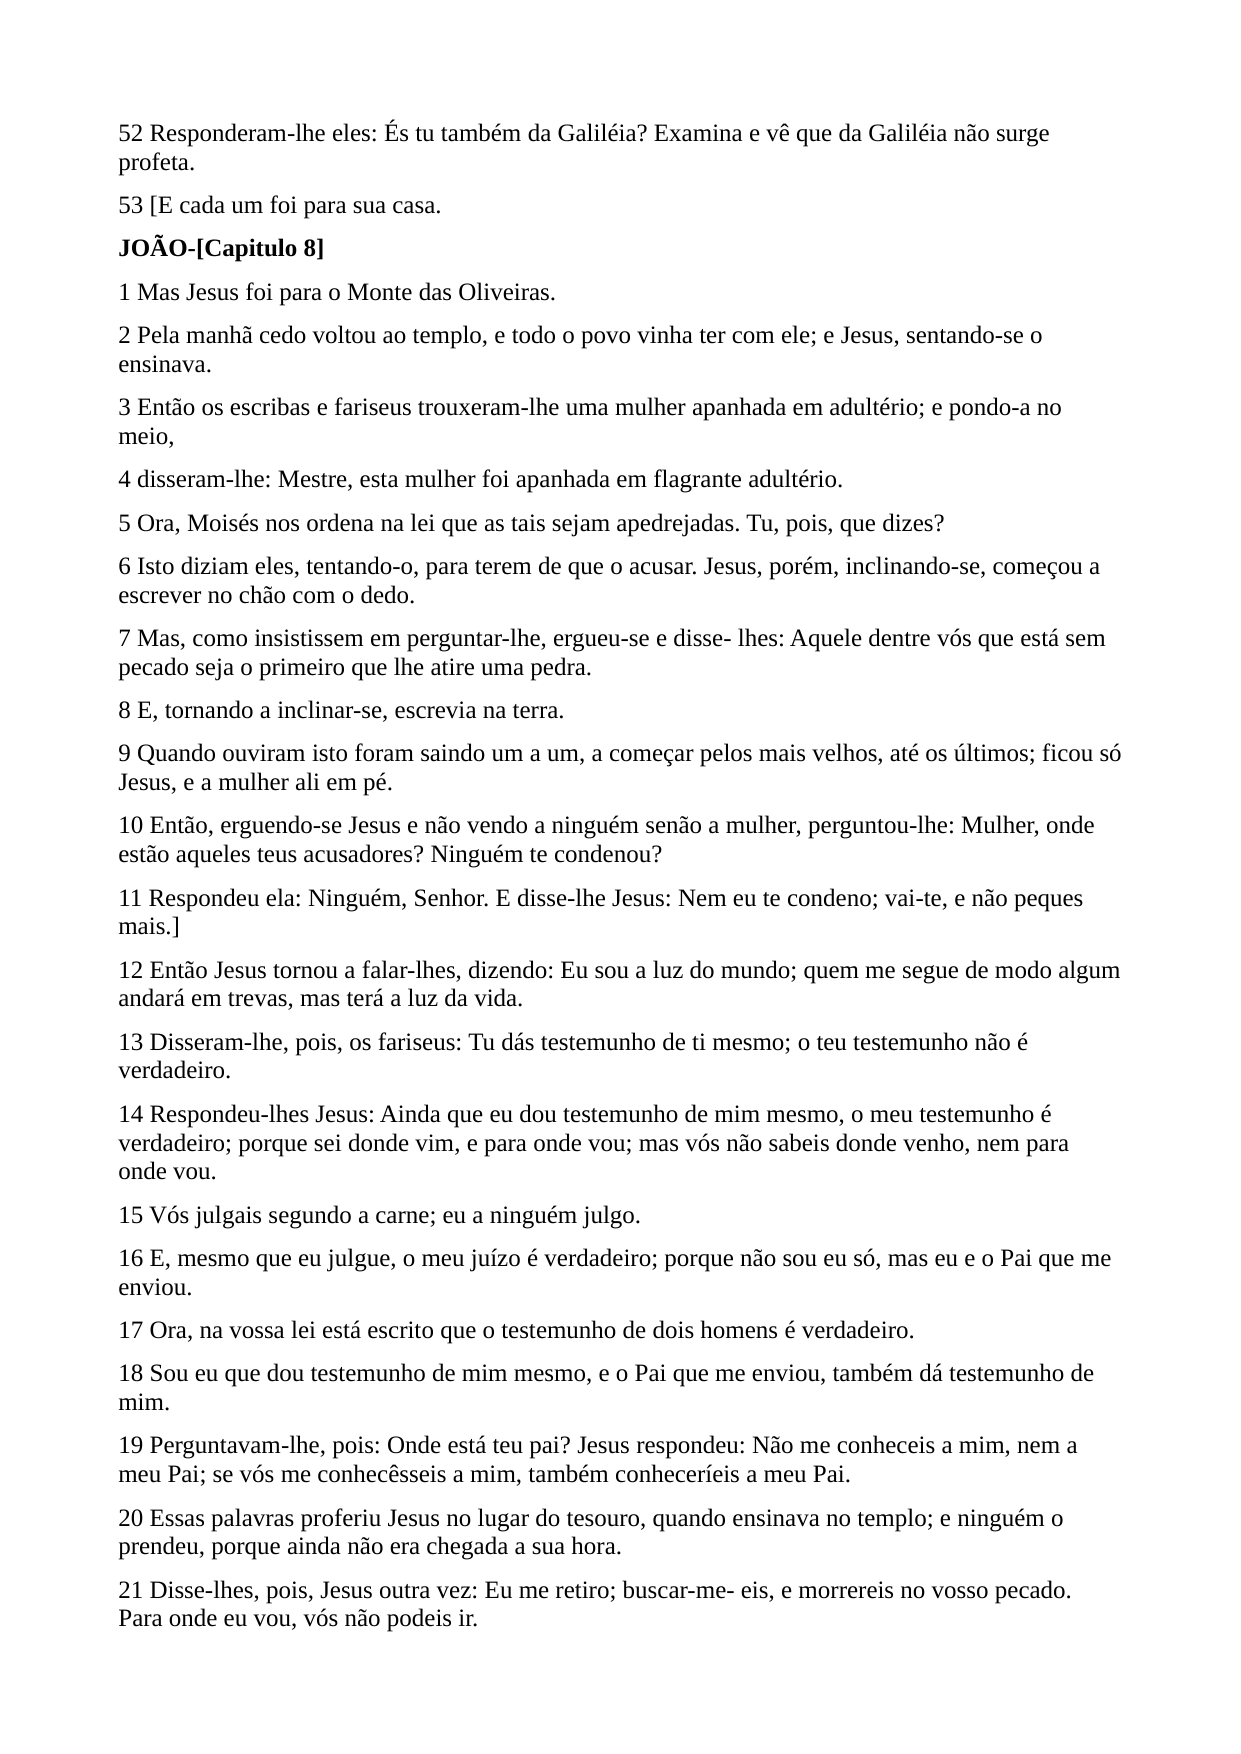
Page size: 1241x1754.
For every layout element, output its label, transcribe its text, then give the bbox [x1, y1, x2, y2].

text 9 Quando ouviram isto foram saindo um a um, a começar pelos mais velhos, até os últimos; ficou só Jesus, e a mulher ali em pé. [118, 738, 1122, 796]
text 53 [E cada um foi para sua casa. [118, 190, 1122, 219]
text JOÃO-[Capitulo 8] [118, 233, 1122, 262]
text 3 Então os escribas e fariseus trouxeram-lhe uma mulher apanhada em adultério; e pondo-a no meio, [118, 392, 1122, 450]
text 6 Isto diziam eles, tentando-o, para terem de que o acusar. Jesus, porém, inclinando-se, começou a escrever no chão com o dedo. [118, 551, 1122, 608]
text 14 Respondeu-lhes Jesus: Ainda que eu dou testemunho de mim mesmo, o meu testemunho é verdadeiro; porque sei donde vim, e para onde vou; mas vós não sabeis donde venho, nem para onde vou. [118, 1099, 1122, 1185]
text 17 Ora, na vossa lei está escrito que o testemunho de dois homens é verdadeiro. [118, 1315, 1122, 1344]
text 18 Sou eu que dou testemunho de mim mesmo, e o Pai que me enviou, também dá testemunho de mim. [118, 1358, 1122, 1416]
text 5 Ora, Moisés nos ordena na lei que as tais sejam apedrejadas. Tu, pois, que dizes? [118, 508, 1122, 536]
text 21 Disse-lhes, pois, Jesus outra vez: Eu me retiro; buscar-me- eis, e morrereis no vosso pecado. Para onde eu vou, vós não podeis ir. [118, 1575, 1122, 1632]
text 2 Pela manhã cedo voltou ao templo, e todo o povo vinha ter com ele; e Jesus, sentando-se o ensinava. [118, 320, 1122, 378]
text 10 Então, erguendo-se Jesus e não vendo a ninguém senão a mulher, perguntou-lhe: Mulher, onde estão aqueles teus acusadores? Ninguém te condenou? [118, 811, 1122, 868]
text 11 Respondeu ela: Ninguém, Senhor. E disse-lhe Jesus: Nem eu te condeno; vai-te, e não peques mais.] [118, 883, 1122, 940]
text 1 Mas Jesus foi para o Monte das Oliveiras. [118, 277, 1122, 306]
text 4 disseram-lhe: Mestre, esta mulher foi apanhada em flagrante adultério. [118, 464, 1122, 493]
text 19 Perguntavam-lhe, pois: Onde está teu pai? Jesus respondeu: Não me conheceis a mim, nem a meu Pai; se vós me conhecêsseis a mim, também conheceríeis a meu Pai. [118, 1431, 1122, 1488]
text 13 Disseram-lhe, pois, os fariseus: Tu dás testemunho de ti mesmo; o teu testemunho não é verdadeiro. [118, 1027, 1122, 1084]
text 16 E, mesmo que eu julgue, o meu juízo é verdadeiro; porque não sou eu só, mas eu e o Pai que me enviou. [118, 1243, 1122, 1301]
text 12 Então Jesus tornou a falar-lhes, dizendo: Eu sou a luz do mundo; quem me segue de modo algum andará em trevas, mas terá a luz da vida. [118, 955, 1122, 1012]
text 20 Essas palavras proferiu Jesus no lugar do tesouro, quando ensinava no templo; e ninguém o prendeu, porque ainda não era chegada a sua hora. [118, 1503, 1122, 1560]
text 8 E, tornando a inclinar-se, escrevia na terra. [118, 695, 1122, 724]
text 52 Responderam-lhe eles: És tu também da Galiléia? Examina e vê que da Galiléia não surge profeta. [118, 118, 1122, 176]
text 15 Vós julgais segundo a carne; eu a ninguém julgo. [118, 1200, 1122, 1228]
text 7 Mas, como insistissem em perguntar-lhe, ergueu-se e disse- lhes: Aquele dentre vós que está sem pecado seja o primeiro que lhe atire uma pedra. [118, 623, 1122, 681]
